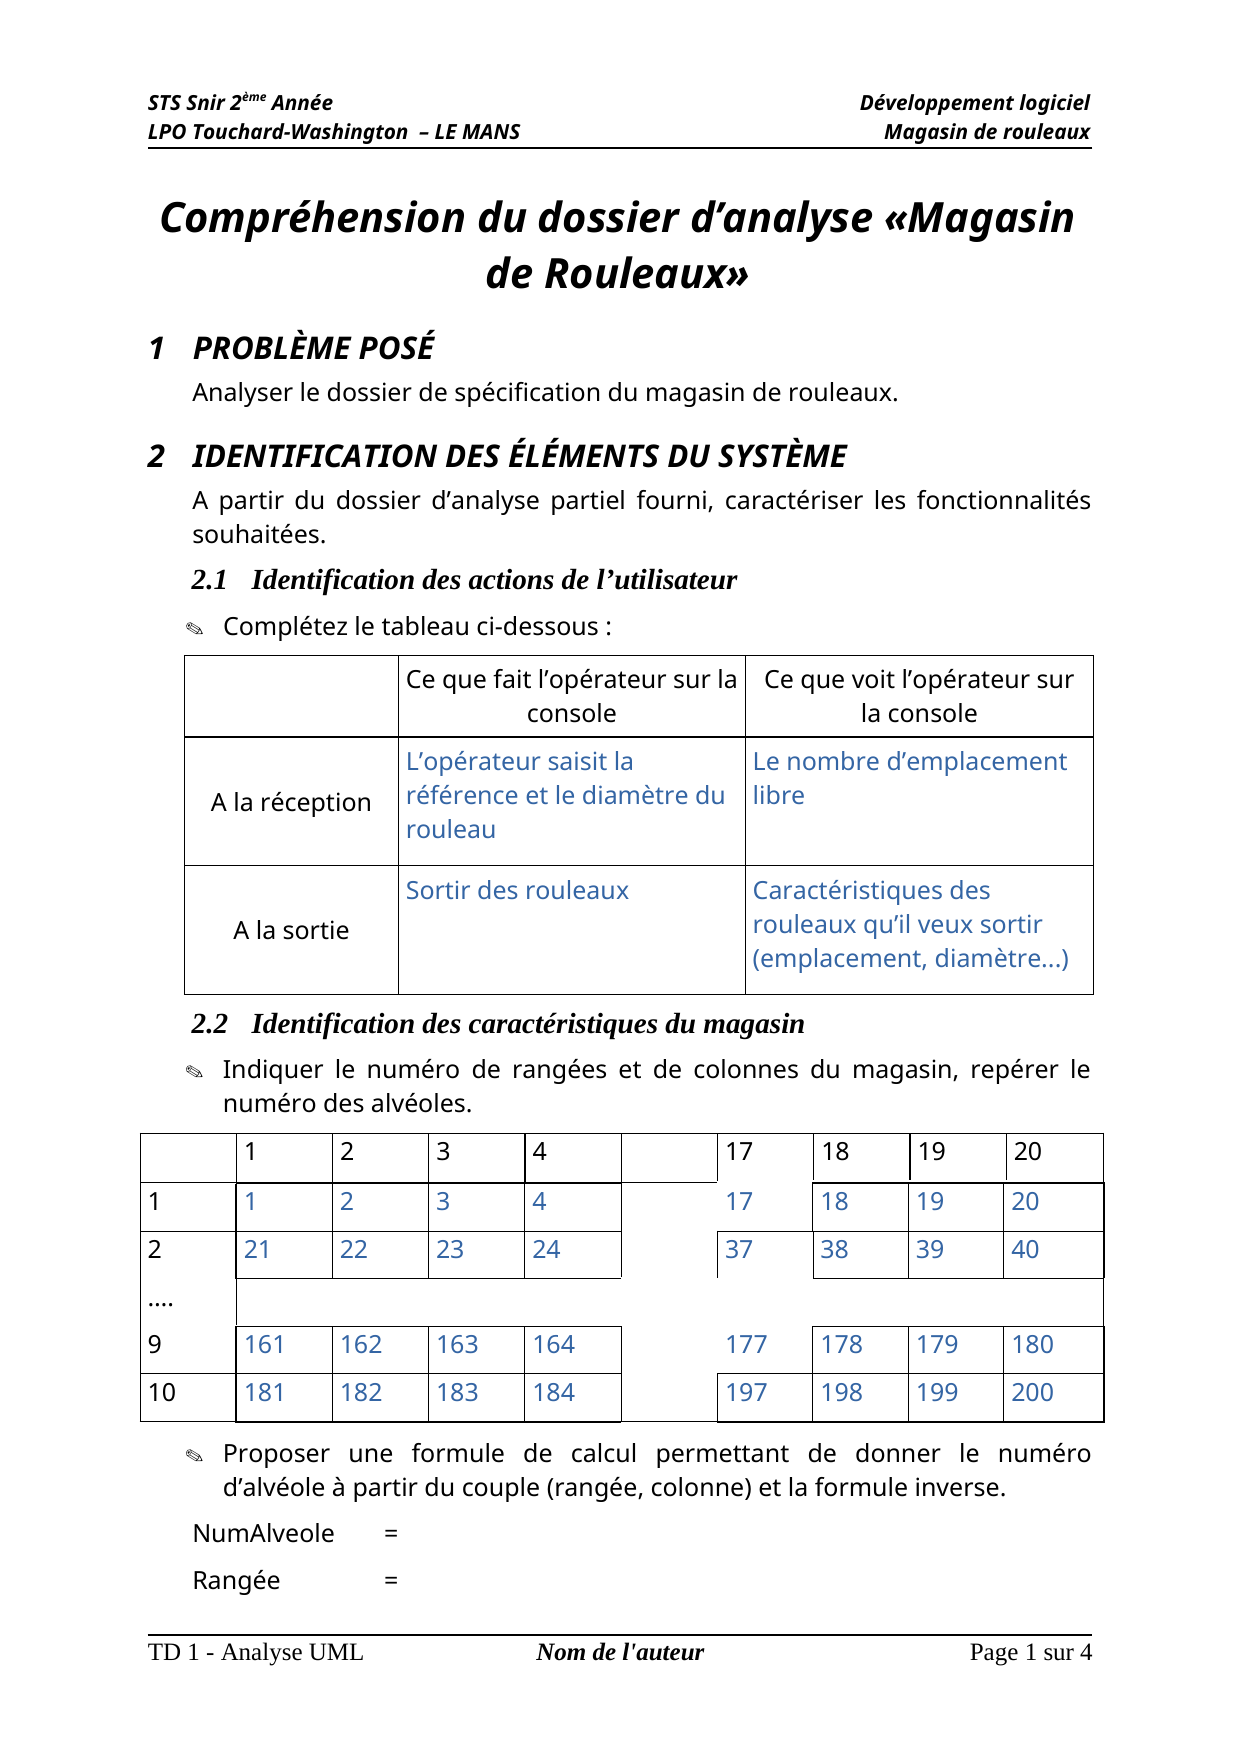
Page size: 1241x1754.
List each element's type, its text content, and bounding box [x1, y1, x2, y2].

table_cell 39 [909, 1232, 1003, 1278]
table_cell 200 [1004, 1374, 1103, 1421]
subtitle Identification des caractéristiques du magasin [191, 1007, 1092, 1039]
table_cell 184 [525, 1374, 621, 1421]
table_header [185, 656, 398, 736]
table_cell 10 [141, 1374, 235, 1421]
table_cell Caractéristiques des rouleaux qu’il veux sortir (emplacement, diamètre...) [746, 866, 1093, 994]
table_header 164 [525, 1327, 621, 1373]
subtitle Problème Posé [148, 326, 1092, 368]
table_header 17 [718, 1134, 814, 1182]
table_cell 23 [429, 1232, 524, 1278]
table_cell [236, 1279, 332, 1326]
table_cell [910, 1279, 1006, 1326]
table_header [622, 1134, 717, 1182]
text NumAlveole = [192, 1516, 1092, 1550]
list Indiquer le numéro de rangées et de colonnes du magasin, repérer le numéro des alvéoles. [185, 1052, 1092, 1120]
table_header 2 [333, 1134, 428, 1182]
table_cell [622, 1326, 717, 1421]
table_header 1 [141, 1183, 236, 1231]
table_cell 2 [141, 1232, 235, 1278]
table_cell Le nombre d’emplacement libre [746, 738, 1093, 865]
text A partir du dossier d’analyse partiel fourni, caractériser les fonctionnalités souhaitées. [192, 483, 1092, 551]
table_header 19 [910, 1134, 1006, 1182]
table_cell L’opérateur saisit la référence et le diamètre du rouleau [399, 738, 745, 865]
table_header 179 [909, 1327, 1003, 1373]
table_header 18 [813, 1184, 908, 1231]
list Proposer une formule de calcul permettant de donner le numéro d’alvéole à partir du couple (rangée, colonne) et la formule inverse. [185, 1436, 1092, 1504]
table_cell [621, 1183, 717, 1278]
table_cell 40 [1004, 1232, 1103, 1278]
table_cell …. [141, 1278, 236, 1326]
table_header 177 [718, 1326, 812, 1373]
table_header [141, 1134, 236, 1182]
table_cell 199 [909, 1374, 1003, 1421]
table_header 3 [429, 1184, 524, 1231]
text Compréhension du dossier d’analyse «Magasin de Rouleaux» [148, 187, 1092, 301]
table_header 161 [237, 1327, 332, 1373]
table_cell 22 [333, 1232, 428, 1278]
table_header 178 [813, 1327, 908, 1373]
table_cell A la réception [185, 738, 398, 865]
table_header 20 [1006, 1134, 1103, 1182]
table_cell 24 [525, 1232, 621, 1278]
table_header 20 [1004, 1184, 1103, 1231]
table_cell [814, 1279, 910, 1326]
text Rangée = [192, 1563, 1092, 1597]
table_cell 197 [718, 1374, 812, 1421]
table_cell Sortir des rouleaux [399, 866, 745, 994]
table_cell [429, 1279, 525, 1326]
table_cell 182 [333, 1374, 428, 1421]
table_header Ce que fait l’opérateur sur la console [399, 656, 745, 736]
table_cell 183 [429, 1374, 524, 1421]
table_header 18 [814, 1134, 910, 1182]
table_cell 21 [237, 1232, 332, 1278]
table_header 4 [525, 1184, 621, 1231]
table_cell [1006, 1279, 1103, 1326]
table_cell [333, 1279, 429, 1326]
table_header 4 [526, 1134, 621, 1182]
table_header 17 [718, 1182, 812, 1231]
table_header 3 [429, 1134, 524, 1182]
table_cell 37 [718, 1232, 813, 1278]
table_cell A la sortie [185, 866, 398, 994]
table_cell [525, 1278, 814, 1326]
table_header 2 [333, 1184, 428, 1231]
table_header 162 [333, 1327, 428, 1373]
subtitle Identification des actions de l’utilisateur [191, 563, 1092, 596]
table_cell 181 [237, 1374, 332, 1421]
table_header 180 [1004, 1327, 1103, 1373]
table_header 163 [429, 1327, 524, 1373]
text Analyser le dossier de spécification du magasin de rouleaux. [192, 375, 1092, 409]
table_header Ce que voit l’opérateur sur la console [746, 656, 1093, 736]
table_header 1 [237, 1184, 332, 1231]
subtitle Identification des éléments du système [148, 434, 1092, 476]
table_cell 38 [814, 1232, 908, 1278]
table_header 9 [141, 1326, 235, 1373]
list Complétez le tableau ci-dessous : [185, 608, 1092, 642]
table_header 19 [909, 1184, 1003, 1231]
table_header 1 [237, 1134, 332, 1182]
table_cell 198 [813, 1374, 908, 1421]
